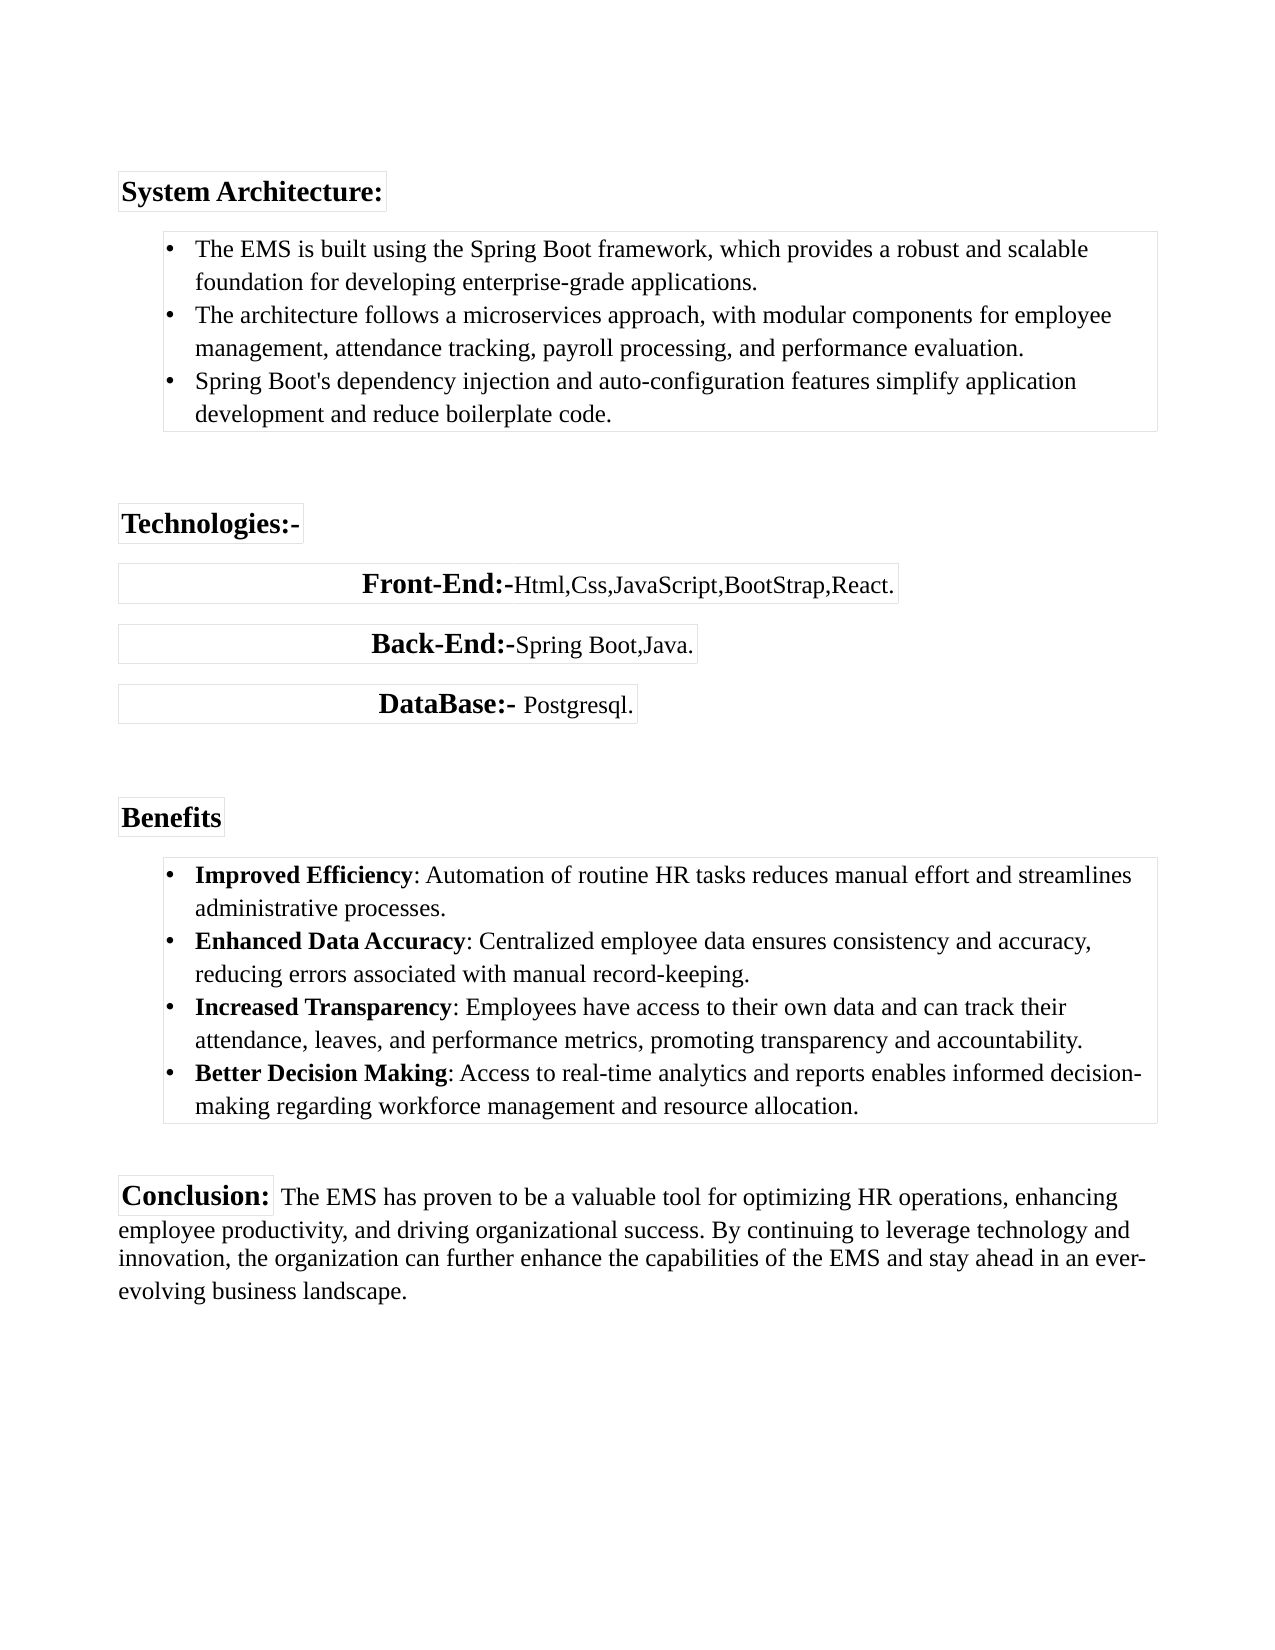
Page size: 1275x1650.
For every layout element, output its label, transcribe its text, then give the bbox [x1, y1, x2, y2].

text [387, 171, 1157, 211]
list Improved Efficiency: Automation of routine HR tasks reduces manual effort and streamlines administrative processes. [164, 858, 1157, 922]
list Front-End:-Html,Css,JavaScript,BootStrap,React. [119, 564, 898, 603]
text Technologies:- [119, 504, 303, 543]
text [225, 797, 1157, 836]
text Back-End:-Spring Boot,Java. [119, 625, 697, 663]
list Better Decision Making: Access to real-time analytics and reports enables informed decision-making regarding workforce management and resource allocation. [164, 1055, 1157, 1123]
list The architecture follows a microservices approach, with modular components for employee management, attendance tracking, payroll processing, and performance evaluation. [164, 297, 1157, 362]
text [638, 683, 1157, 723]
text [304, 503, 1157, 543]
list Spring Boot's dependency injection and auto-configuration features simplify application development and reduce boilerplate code. [164, 363, 1157, 431]
list Increased Transparency: Employees have access to their own data and can track their attendance, leaves, and performance metrics, promoting transparency and accountability. [164, 989, 1157, 1054]
list The EMS is built using the Spring Boot framework, which provides a robust and scalable foundation for developing enterprise-grade applications. [164, 232, 1157, 296]
text [698, 623, 1157, 663]
text Benefits [119, 798, 224, 836]
list [899, 563, 1157, 603]
text Conclusion: The EMS has proven to be a valuable tool for optimizing HR operations, enhancing employee productivity, and driving organizational success. By continuing to leverage technology and innovation, the organization can further enhance the capabilities of the EMS and stay ahead in an ever-evolving business landscape. [118, 1175, 1157, 1306]
list Enhanced Data Accuracy: Centralized employee data ensures consistency and accuracy, reducing errors associated with manual record-keeping. [164, 923, 1157, 988]
text System Architecture: [119, 172, 386, 211]
text DataBase:- Postgresql. [119, 685, 637, 723]
